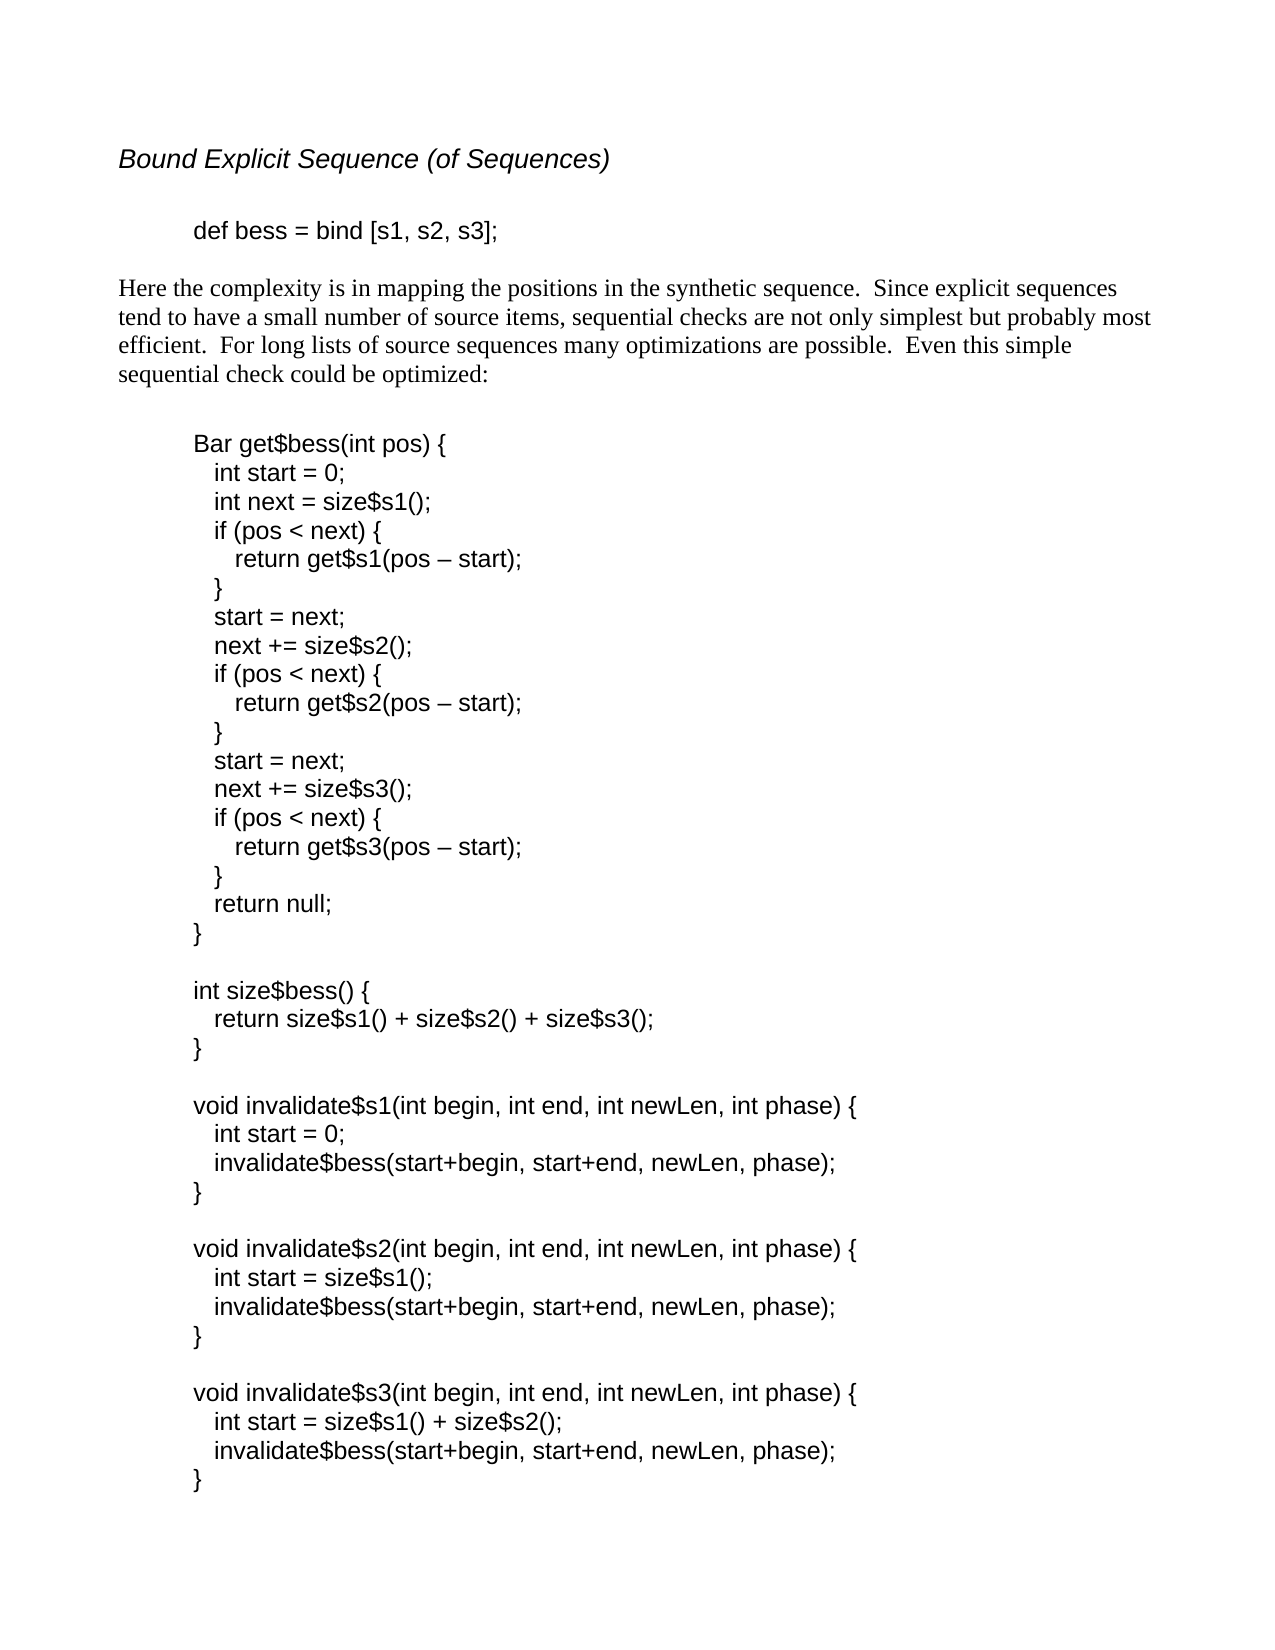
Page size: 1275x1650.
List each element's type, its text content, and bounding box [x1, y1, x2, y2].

text invalidate$bess(start+begin, start+end, newLen, phase); [193, 1436, 1157, 1464]
text start = next; [193, 602, 1157, 631]
text } [193, 918, 1157, 947]
text return size$s1() + size$s2() + size$s3(); [193, 1004, 1157, 1033]
text next += size$s2(); [193, 631, 1157, 659]
text start = next; [193, 746, 1157, 774]
text int start = size$s1() + size$s2(); [193, 1407, 1157, 1436]
text int size$bess() { [193, 976, 1157, 1004]
text int start = size$s1(); [193, 1263, 1157, 1292]
text void invalidate$s3(int begin, int end, int newLen, int phase) { [193, 1378, 1157, 1407]
text void invalidate$s2(int begin, int end, int newLen, int phase) { [193, 1234, 1157, 1263]
text invalidate$bess(start+begin, start+end, newLen, phase); [193, 1292, 1157, 1321]
text return get$s3(pos – start); [193, 832, 1157, 861]
text Here the complexity is in mapping the positions in the synthetic sequence. Since explicit sequences tend to have a small number of source items, sequential checks are not only simplest but probably most efficient. For long lists of source sequences many optimizations are possible. Even this simple sequential check could be optimized: [118, 273, 1157, 388]
text if (pos < next) { [193, 659, 1157, 688]
text invalidate$bess(start+begin, start+end, newLen, phase); [193, 1148, 1157, 1177]
text int next = size$s1(); [193, 487, 1157, 516]
text int start = 0; [193, 1119, 1157, 1148]
text void invalidate$s1(int begin, int end, int newLen, int phase) { [193, 1091, 1157, 1119]
text def bess = bind [s1, s2, s3]; [193, 216, 1157, 244]
text return get$s2(pos – start); [193, 688, 1157, 717]
text if (pos < next) { [193, 516, 1157, 544]
text return get$s1(pos – start); [193, 544, 1157, 573]
text } [193, 1177, 1157, 1206]
text } [193, 1321, 1157, 1349]
text Bar get$bess(int pos) { [193, 429, 1157, 458]
text } [193, 573, 1157, 602]
subtitle Bound Explicit Sequence (of Sequences) [118, 143, 1157, 174]
text int start = 0; [193, 458, 1157, 487]
text next += size$s3(); [193, 774, 1157, 803]
text } [193, 1464, 1157, 1493]
text return null; [193, 889, 1157, 918]
text if (pos < next) { [193, 803, 1157, 832]
text } [193, 861, 1157, 889]
text } [193, 1033, 1157, 1062]
text } [193, 717, 1157, 746]
